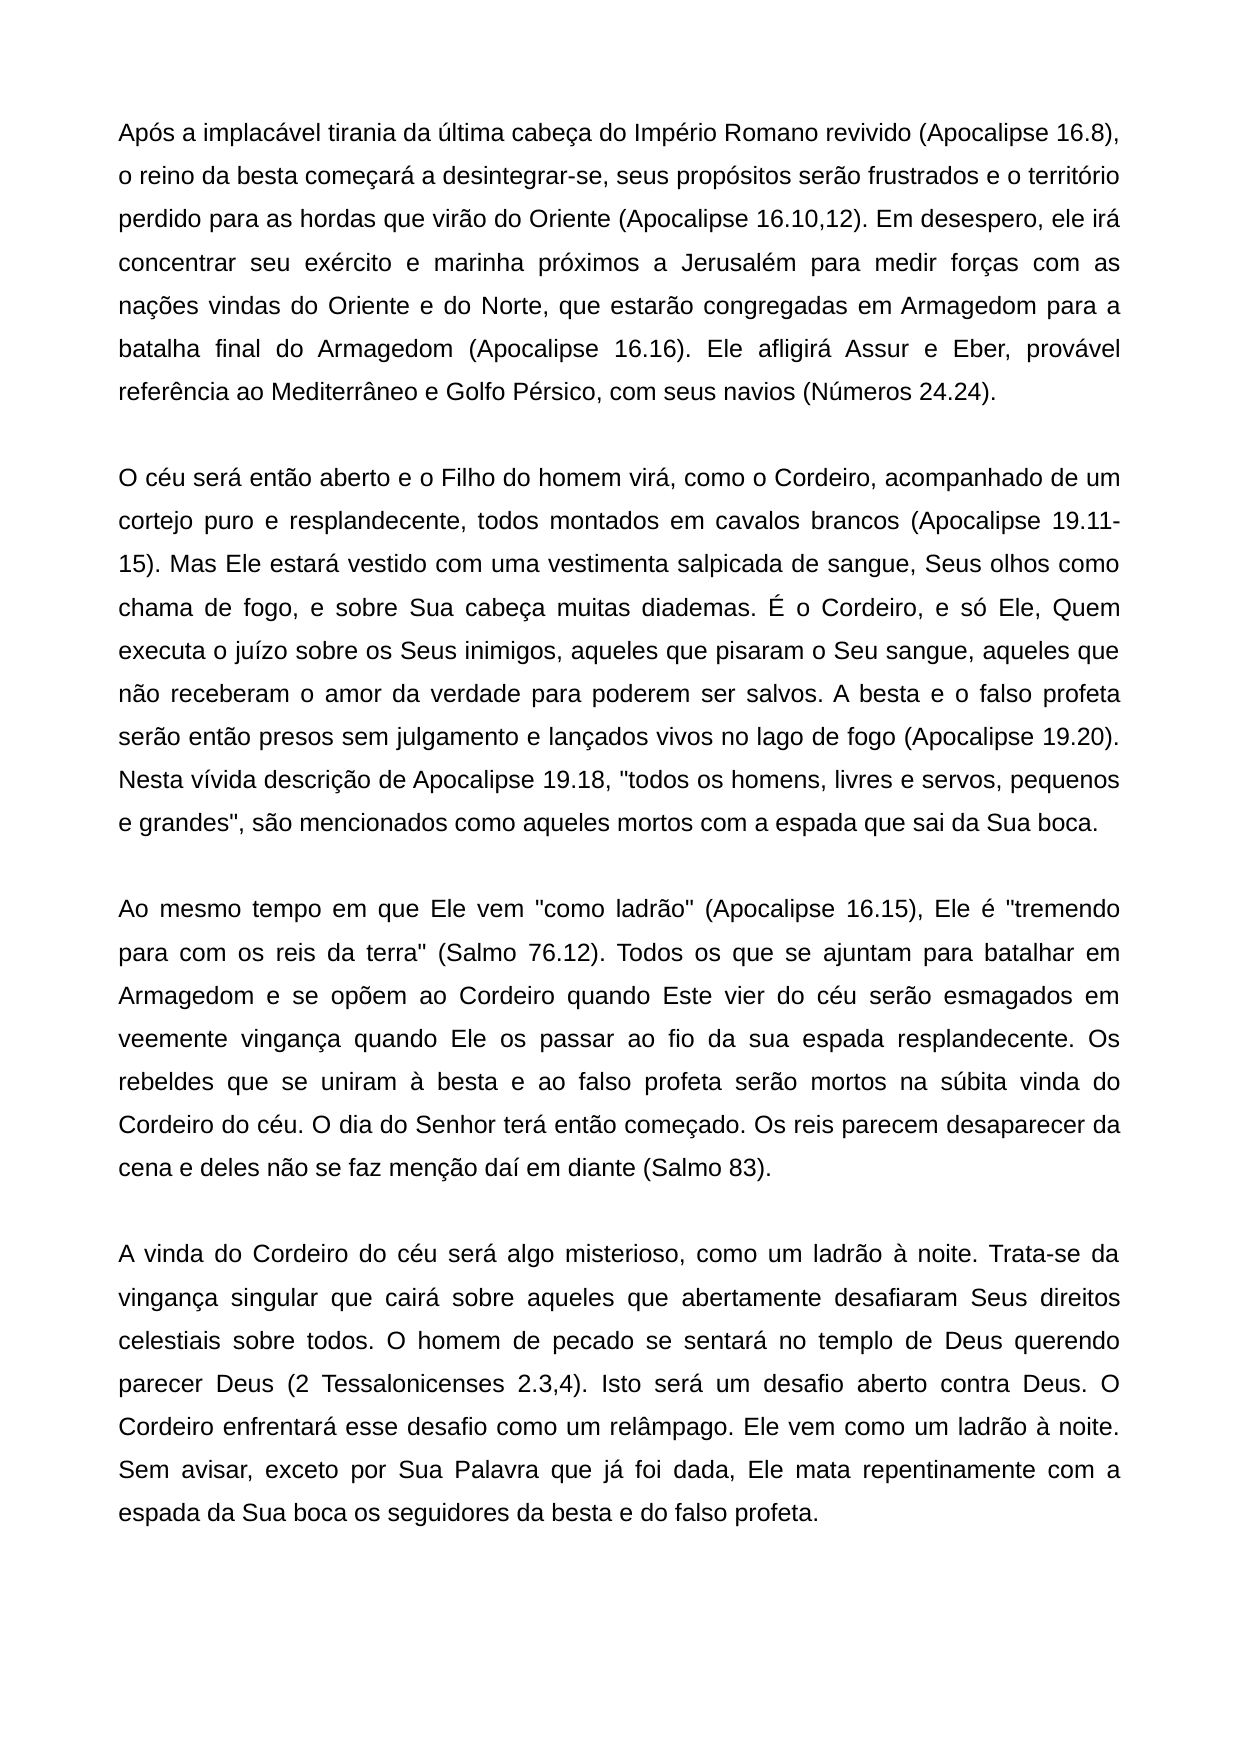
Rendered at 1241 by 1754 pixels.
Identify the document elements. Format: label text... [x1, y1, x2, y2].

text A vinda do Cordeiro do céu será algo misterioso, como um ladrão à noite. Trata-se da vingança singular que cairá sobre aqueles que abertamente desafiaram Seus direitos celestiais sobre todos. O homem de pecado se sentará no templo de Deus querendo parecer Deus (2 Tessalonicenses 2.3,4). Isto será um desafio aberto contra Deus. O Cordeiro enfrentará esse desafio como um relâmpago. Ele vem como um ladrão à noite. Sem avisar, exceto por Sua Palavra que já foi dada, Ele mata repentinamente com a espada da Sua boca os seguidores da besta e do falso profeta. [118, 1239, 1122, 1527]
text Ao mesmo tempo em que Ele vem "como ladrão" (Apocalipse 16.15), Ele é "tremendo para com os reis da terra" (Salmo 76.12). Todos os que se ajuntam para batalhar em Armagedom e se opõem ao Cordeiro quando Este vier do céu serão esmagados em veemente vingança quando Ele os passar ao fio da sua espada resplandecente. Os rebeldes que se uniram à besta e ao falso profeta serão mortos na súbita vinda do Cordeiro do céu. O dia do Senhor terá então começado. Os reis parecem desaparecer da cena e deles não se faz menção daí em diante (Salmo 83). [118, 894, 1122, 1182]
text Após a implacável tirania da última cabeça do Império Romano revivido (Apocalipse 16.8), o reino da besta começará a desintegrar-se, seus propósitos serão frustrados e o território perdido para as hordas que virão do Oriente (Apocalipse 16.10,12). Em desespero, ele irá concentrar seu exército e marinha próximos a Jerusalém para medir forças com as nações vindas do Oriente e do Norte, que estarão congregadas em Armagedom para a batalha final do Armagedom (Apocalipse 16.16). Ele afligirá Assur e Eber, provável referência ao Mediterrâneo e Golfo Pérsico, com seus navios (Números 24.24). [118, 118, 1122, 406]
text O céu será então aberto e o Filho do homem virá, como o Cordeiro, acompanhado de um cortejo puro e resplandecente, todos montados em cavalos brancos (Apocalipse 19.11-15). Mas Ele estará vestido com uma vestimenta salpicada de sangue, Seus olhos como chama de fogo, e sobre Sua cabeça muitas diademas. É o Cordeiro, e só Ele, Quem executa o juízo sobre os Seus inimigos, aqueles que pisaram o Seu sangue, aqueles que não receberam o amor da verdade para poderem ser salvos. A besta e o falso profeta serão então presos sem julgamento e lançados vivos no lago de fogo (Apocalipse 19.20). Nesta vívida descrição de Apocalipse 19.18, "todos os homens, livres e servos, pequenos e grandes", são mencionados como aqueles mortos com a espada que sai da Sua boca. [118, 463, 1122, 837]
